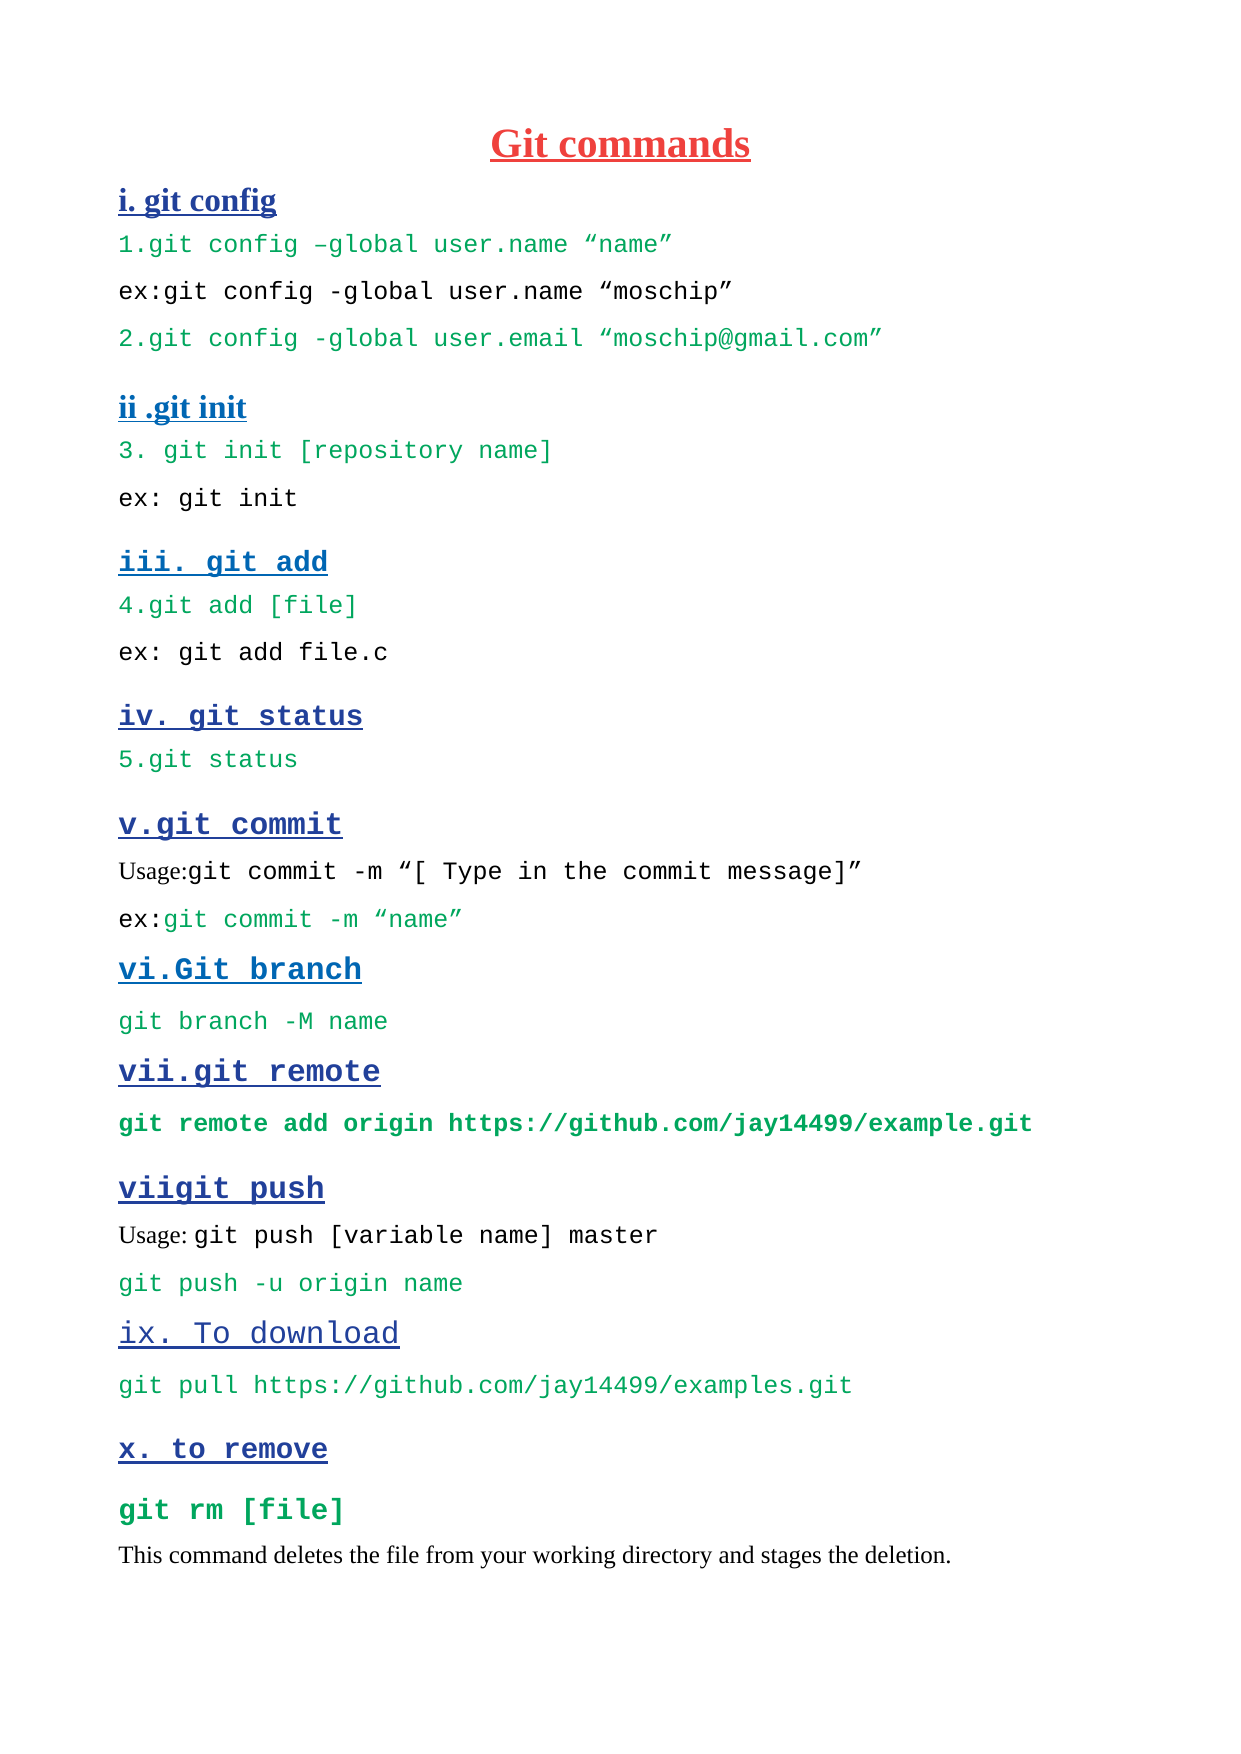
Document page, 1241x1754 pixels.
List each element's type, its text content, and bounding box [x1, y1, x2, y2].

text git remote add origin https://github.com/jay14499/example.git [118, 1111, 1122, 1139]
text git pull https://github.com/jay14499/examples.git [118, 1373, 1122, 1401]
subtitle i. git config [118, 181, 1122, 219]
text ex: git init [118, 485, 1122, 513]
subtitle viigit push [118, 1173, 1122, 1208]
text ix. To download [118, 1318, 1122, 1353]
text vii.git remote [118, 1056, 1122, 1091]
text ex:git commit -m “name” [118, 906, 1122, 934]
text 1.git config –global user.name “name” [118, 231, 1122, 260]
text vi.Git branch [118, 953, 1122, 989]
text Git commands [118, 118, 1122, 166]
text This command deletes the file from your working directory and stages the deletion. [118, 1540, 1122, 1569]
subtitle ii .git init [118, 387, 1122, 426]
text 5.git status [118, 747, 1122, 775]
subtitle v.git commit [118, 808, 1122, 844]
text ex:git config -global user.name “moschip” [118, 278, 1122, 307]
subtitle iii. git add [118, 547, 1122, 580]
text ex: git add file.c [118, 639, 1122, 668]
text 2.git config -global user.email “moschip@gmail.com” [118, 326, 1122, 354]
text 4.git add [file] [118, 592, 1122, 621]
text git push -u origin name [118, 1271, 1122, 1299]
text 3. git init [repository name] [118, 438, 1122, 466]
text Usage: git push [variable name] master [118, 1221, 1122, 1251]
text Usage:git commit -m “[ Type in the commit message]” [118, 856, 1122, 887]
text git branch -M name [118, 1009, 1122, 1037]
subtitle git rm [file] [118, 1495, 1122, 1528]
subtitle iv. git status [118, 701, 1122, 734]
subtitle x. to remove [118, 1435, 1122, 1468]
